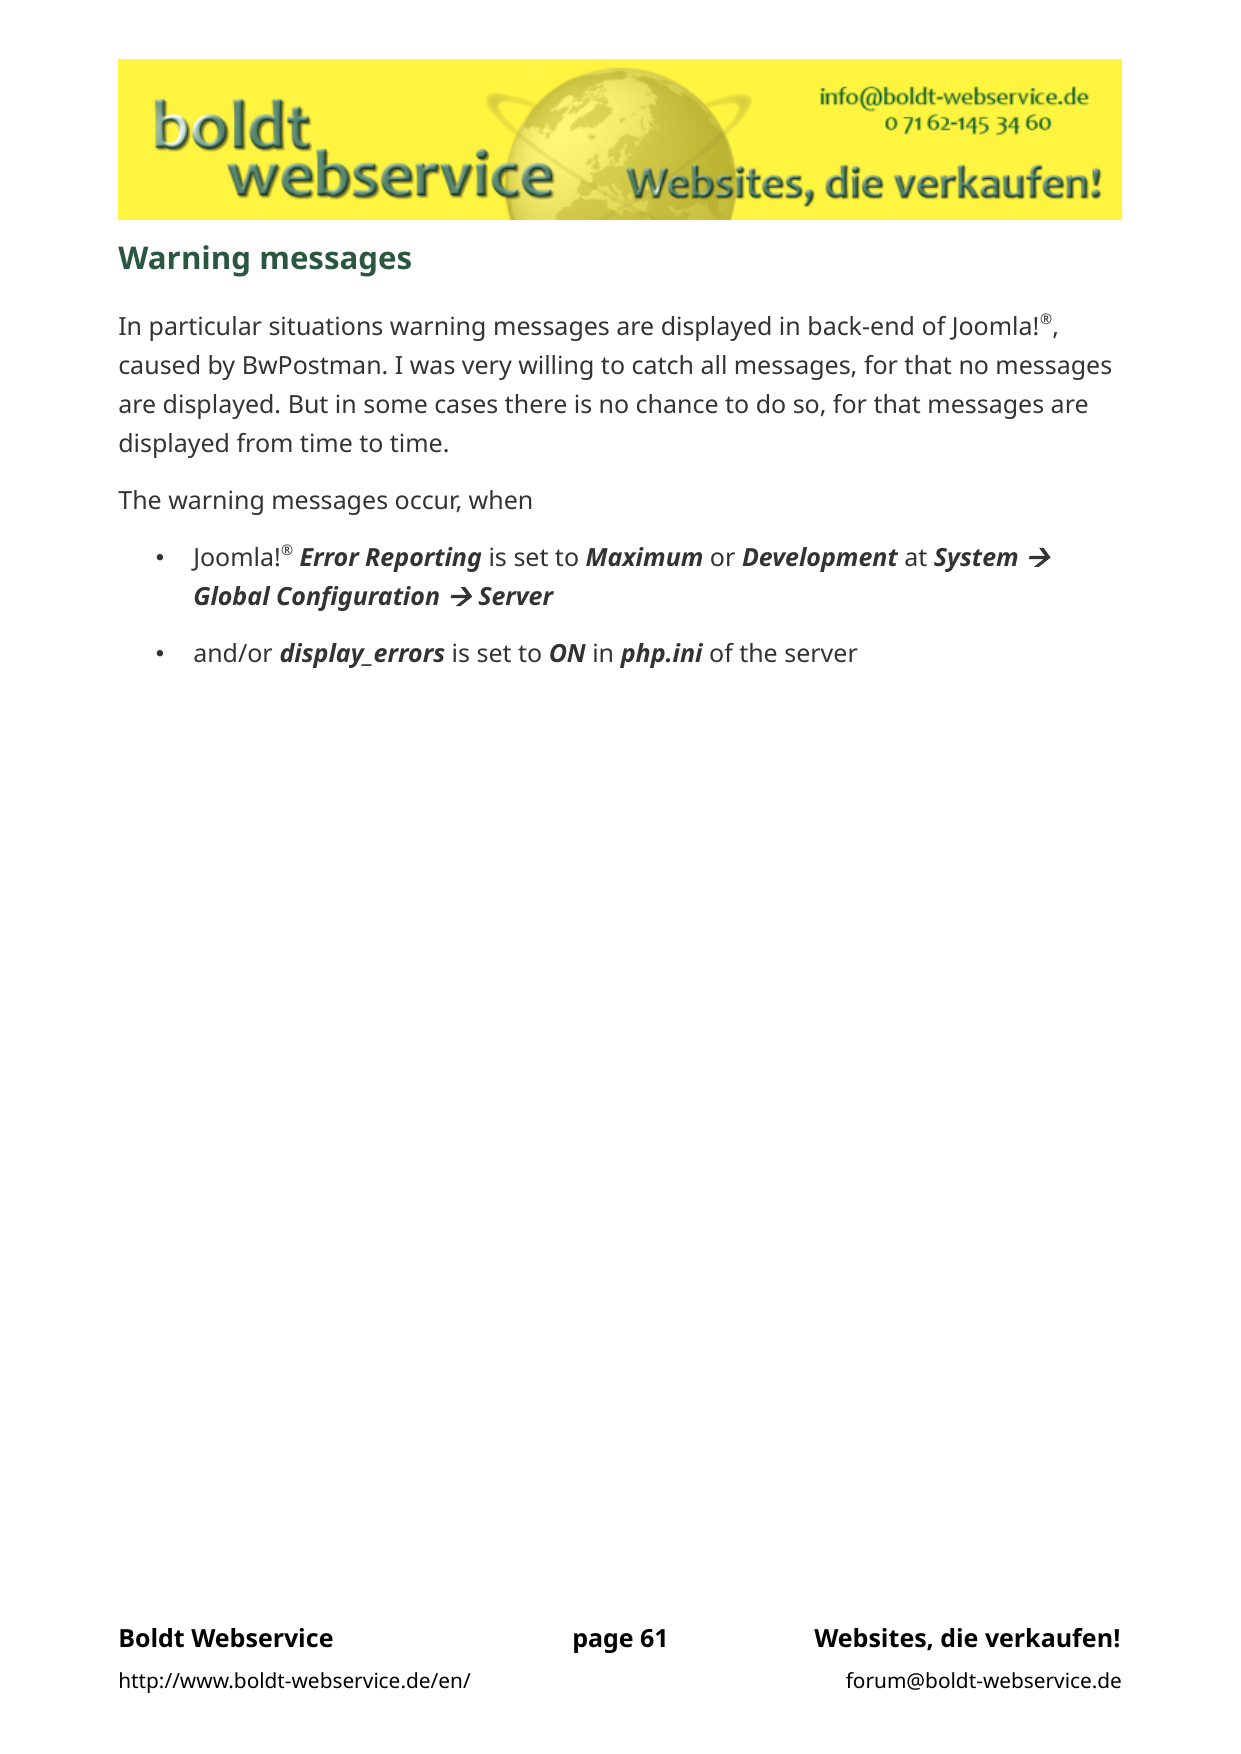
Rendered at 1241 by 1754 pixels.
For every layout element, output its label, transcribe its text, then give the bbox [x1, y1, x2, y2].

picture [118, 59, 1123, 220]
subtitle Warning messages [118, 236, 1122, 279]
text The warning messages occur, when [118, 483, 1122, 517]
list Joomla!® Error Reporting is set to Maximum or Development at System  Global Configuration  Server [156, 539, 1122, 613]
text In particular situations warning messages are displayed in back-end of Joomla!®, caused by BwPostman. I was very willing to catch all messages, for that no messages are displayed. But in some cases there is no chance to do so, for that messages are displayed from time to time. [118, 308, 1122, 460]
list and/or display_errors is set to ON in php.ini of the server [156, 636, 1122, 670]
